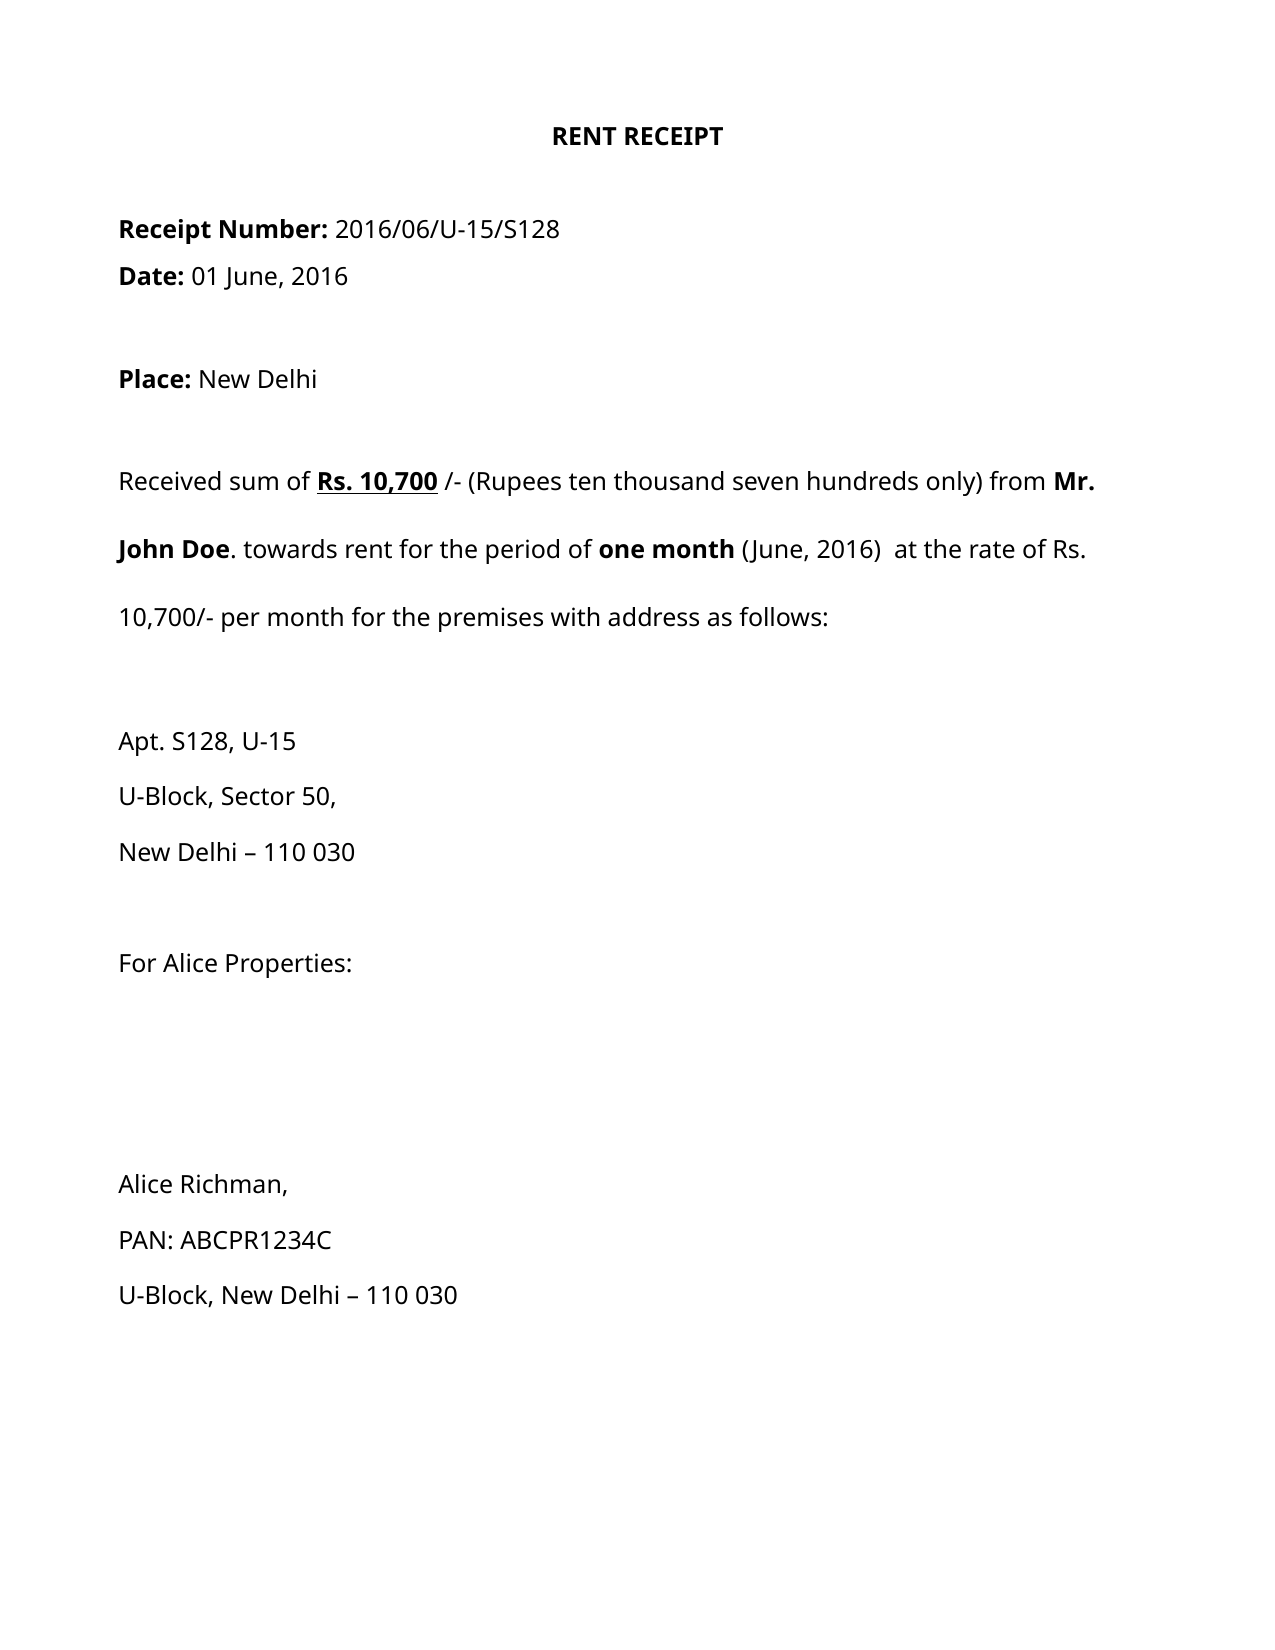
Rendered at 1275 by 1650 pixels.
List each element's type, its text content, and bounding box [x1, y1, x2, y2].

text Date: 01 June, 2016 [118, 259, 1157, 293]
text U-Block, New Delhi – 110 030 [118, 1278, 1157, 1312]
text U-Block, Sector 50, [118, 779, 1157, 813]
text Alice Richman, [118, 1167, 1157, 1201]
text Place: New Delhi [118, 361, 1157, 396]
text For Alice Properties: [118, 945, 1157, 979]
text Received sum of Rs. 10,700 /- (Rupees ten thousand seven hundreds only) from Mr. John Doe. towards rent for the period of one month (June, 2016) at the rate of Rs. 10,700/- per month for the premises with address as follows: [118, 464, 1157, 634]
text New Delhi – 110 030 [118, 834, 1157, 868]
text PAN: ABCPR1234C [118, 1222, 1157, 1256]
text Apt. S128, U-15 [118, 724, 1157, 758]
text Receipt Number: 2016/06/U-15/S128 [118, 212, 1157, 246]
text RENT RECEIPT [118, 118, 1157, 152]
